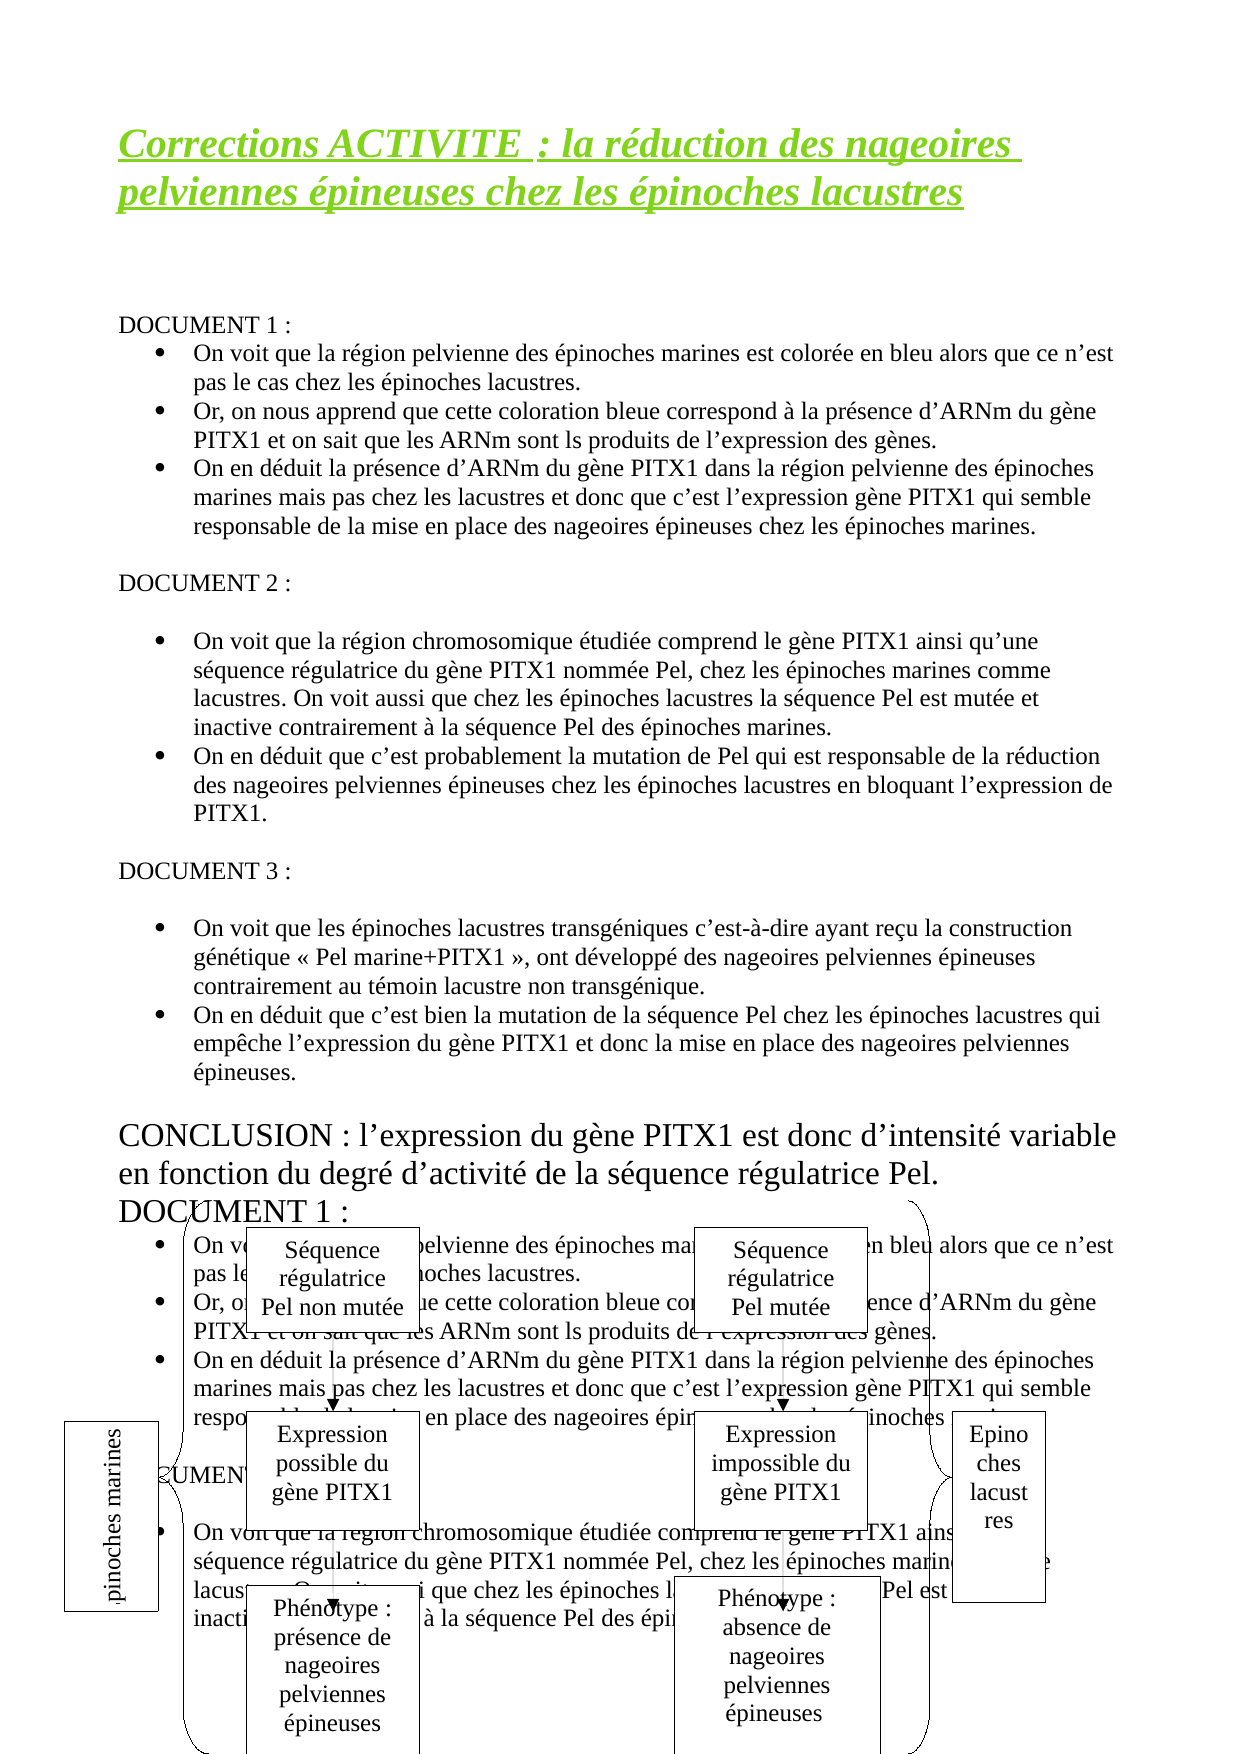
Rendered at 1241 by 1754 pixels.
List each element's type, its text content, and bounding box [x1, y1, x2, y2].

list DOCUMENT 2 : [868, 1460, 952, 1488]
list On en déduit la présence d’ARNm du gène PITX1 dans la région pelvienne des épinoches marines mais pas chez les lacustres et donc que c’est l’expression gène PITX1 qui semble responsable de la mise en place des nageoires épineuses chez les épinoches marines. [784, 1345, 929, 1431]
text Phénotype : absence de nageoires pelviennes épineuses [689, 1583, 865, 1727]
list On voit que la région pelvienne des épinoches marines est colorée en bleu alors que ce n’est pas le cas chez les épinoches lacustres. [868, 1230, 1122, 1287]
list DOCUMENT 3 : [118, 856, 1122, 885]
list On voit que la région chromosomique étudiée comprend le gène PITX1 ainsi qu’une séquence régulatrice du gène PITX1 nommée Pel, chez les épinoches marines comme lacustres. On voit aussi que chez les épinoches lacustres la séquence Pel est mutée et inactive contrairement à la séquence Pel des épinoches marines. [156, 1517, 332, 1632]
list On voit que la région pelvienne des épinoches marines est colorée en bleu alors que ce n’est pas le cas chez les épinoches lacustres. [420, 1230, 694, 1287]
list DOCUMENT 2 : [159, 1460, 246, 1488]
text Epinoches lacustres [967, 1419, 1030, 1534]
list On en déduit la présence d’ARNm du gène PITX1 dans la région pelvienne des épinoches marines mais pas chez les lacustres et donc que c’est l’expression gène PITX1 qui semble responsable de la mise en place des nageoires épineuses chez les épinoches marines. [334, 1345, 783, 1431]
list Or, on nous apprend que cette coloration bleue correspond à la présence d’ARNm du gène PITX1 et on sait que les ARNm sont ls produits de l’expression des gènes. [334, 1287, 782, 1345]
list On voit que la région pelvienne des épinoches marines est colorée en bleu alors que ce n’est pas le cas chez les épinoches lacustres. [156, 338, 1122, 396]
text Corrections ACTIVITE : la réduction des nageoires pelviennes épineuses chez les épinoches lacustres [118, 118, 1122, 214]
list Or, on nous apprend que cette coloration bleue correspond à la présence d’ARNm du gène PITX1 et on sait que les ARNm sont ls produits de l’expression des gènes. [156, 396, 1122, 453]
text Séquence régulatrice Pel mutée [709, 1235, 852, 1321]
list On en déduit que c’est probablement la mutation de Pel qui est responsable de la réduction des nageoires pelviennes épineuses chez les épinoches lacustres en bloquant l’expression de PITX1. [156, 741, 1122, 827]
list On voit que la région chromosomique étudiée comprend le gène PITX1 ainsi qu’une séquence régulatrice du gène PITX1 nommée Pel, chez les épinoches marines comme lacustres. On voit aussi que chez les épinoches lacustres la séquence Pel est mutée et inactive contrairement à la séquence Pel des épinoches marines. [784, 1517, 1122, 1632]
text Expression impossible du gène PITX1 [709, 1419, 852, 1505]
text Séquence régulatrice Pel non mutée [261, 1235, 404, 1321]
list On voit que la région chromosomique étudiée comprend le gène PITX1 ainsi qu’une séquence régulatrice du gène PITX1 nommée Pel, chez les épinoches marines comme lacustres. On voit aussi que chez les épinoches lacustres la séquence Pel est mutée et inactive contrairement à la séquence Pel des épinoches marines. [334, 1517, 782, 1632]
list On en déduit la présence d’ARNm du gène PITX1 dans la région pelvienne des épinoches marines mais pas chez les lacustres et donc que c’est l’expression gène PITX1 qui semble responsable de la mise en place des nageoires épineuses chez les épinoches marines. [930, 1345, 1122, 1431]
list On en déduit que c’est bien la mutation de la séquence Pel chez les épinoches lacustres qui empêche l’expression du gène PITX1 et donc la mise en place des nageoires pelviennes épineuses. [156, 1000, 1122, 1086]
list On voit que la région chromosomique étudiée comprend le gène PITX1 ainsi qu’une séquence régulatrice du gène PITX1 nommée Pel, chez les épinoches marines comme lacustres. On voit aussi que chez les épinoches lacustres la séquence Pel est mutée et inactive contrairement à la séquence Pel des épinoches marines. [156, 626, 1122, 741]
text Expression possible du gène PITX1 [261, 1419, 404, 1505]
list On voit que les épinoches lacustres transgéniques c’est-à-dire ayant reçu la construction génétique « Pel marine+PITX1 », ont développé des nageoires pelviennes épineuses contrairement au témoin lacustre non transgénique. [156, 913, 1122, 1000]
list On en déduit la présence d’ARNm du gène PITX1 dans la région pelvienne des épinoches marines mais pas chez les lacustres et donc que c’est l’expression gène PITX1 qui semble responsable de la mise en place des nageoires épineuses chez les épinoches marines. [184, 1345, 333, 1431]
text DOCUMENT 1 : [118, 310, 1122, 338]
list CONCLUSION : l’expression du gène PITX1 est donc d’intensité variable en fonction du degré d’activité de la séquence régulatrice Pel. DOCUMENT 1 : [118, 1115, 1122, 1230]
list On en déduit la présence d’ARNm du gène PITX1 dans la région pelvienne des épinoches marines mais pas chez les lacustres et donc que c’est l’expression gène PITX1 qui semble responsable de la mise en place des nageoires épineuses chez les épinoches marines. [156, 453, 1122, 540]
list Or, on nous apprend que cette coloration bleue correspond à la présence d’ARNm du gène PITX1 et on sait que les ARNm sont ls produits de l’expression des gènes. [184, 1287, 332, 1345]
text Epinoches marines [79, 1428, 143, 1604]
list Or, on nous apprend que cette coloration bleue correspond à la présence d’ARNm du gène PITX1 et on sait que les ARNm sont ls produits de l’expression des gènes. [930, 1287, 1122, 1345]
list DOCUMENT 2 : [1046, 1460, 1122, 1488]
list DOCUMENT 2 : [118, 568, 1122, 597]
text Phénotype : présence de nageoires pelviennes épineuses [261, 1593, 404, 1737]
list DOCUMENT 2 : [420, 1460, 694, 1488]
list Or, on nous apprend que cette coloration bleue correspond à la présence d’ARNm du gène PITX1 et on sait que les ARNm sont ls produits de l’expression des gènes. [784, 1287, 929, 1345]
list On voit que la région pelvienne des épinoches marines est colorée en bleu alors que ce n’est pas le cas chez les épinoches lacustres. [156, 1230, 246, 1287]
